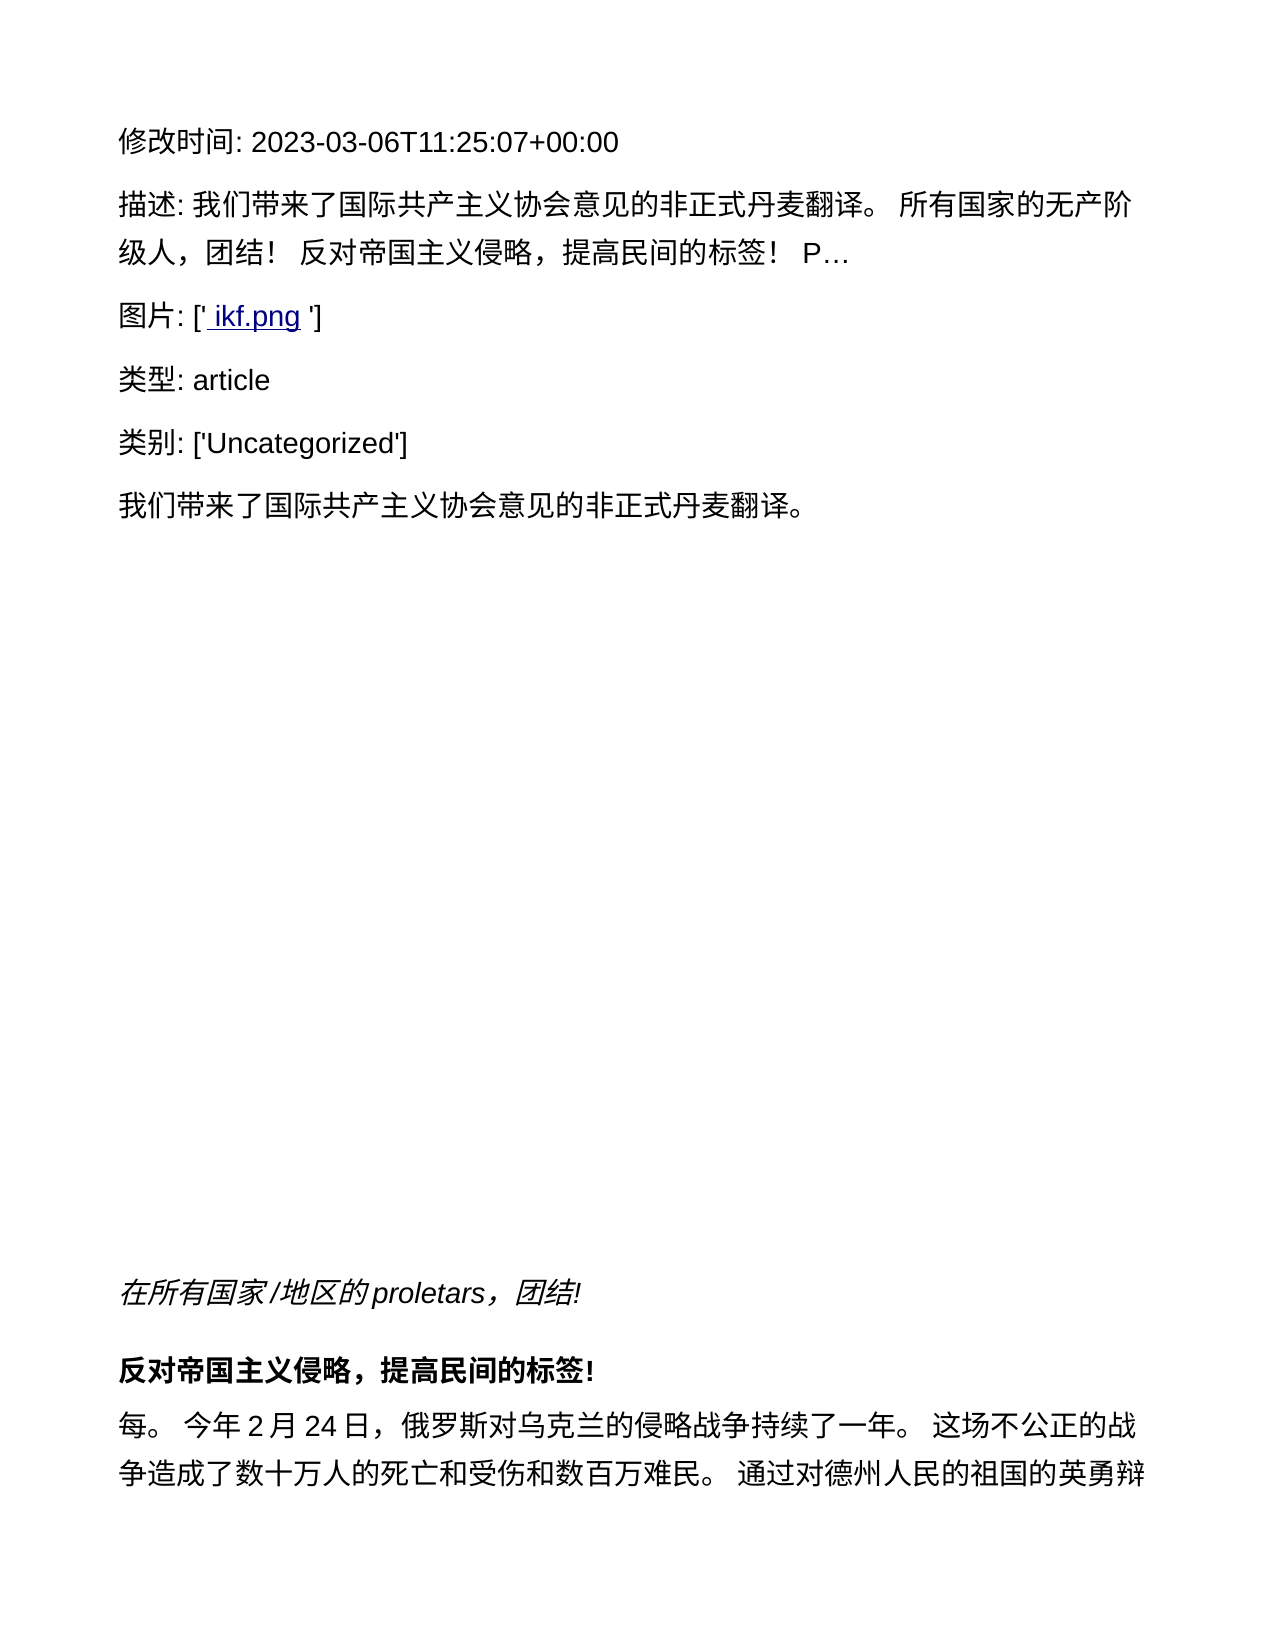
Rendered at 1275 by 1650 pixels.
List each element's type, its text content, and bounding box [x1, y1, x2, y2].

text 我们带来了国际共产主义协会意见的非正式丹麦翻译。 [118, 482, 1157, 524]
text 类型: article [118, 356, 1157, 398]
text 每。 今年2月24日，俄罗斯对乌克兰的侵略战争持续了一年。 这场不公正的战争造成了数十万人的死亡和受伤和数百万难民。 通过对德州人民的祖国的英勇辩 [118, 1402, 1157, 1493]
text 类别: ['Uncategorized'] [118, 419, 1157, 461]
subtitle 反对帝国主义侵略，提高民间的标签! [118, 1347, 1157, 1390]
text 修改时间: 2023-03-06T11:25:07+00:00 [118, 118, 1157, 160]
text 图片: [' ikf.png '] [118, 293, 1157, 335]
text 在所有国家 /地区的proletars，团结! [118, 545, 1157, 1312]
text 描述: 我们带来了国际共产主义协会意见的非正式丹麦翻译。 所有国家的无产阶级人，团结！ 反对帝国主义侵略，提高民间的标签！ P… [118, 181, 1157, 272]
